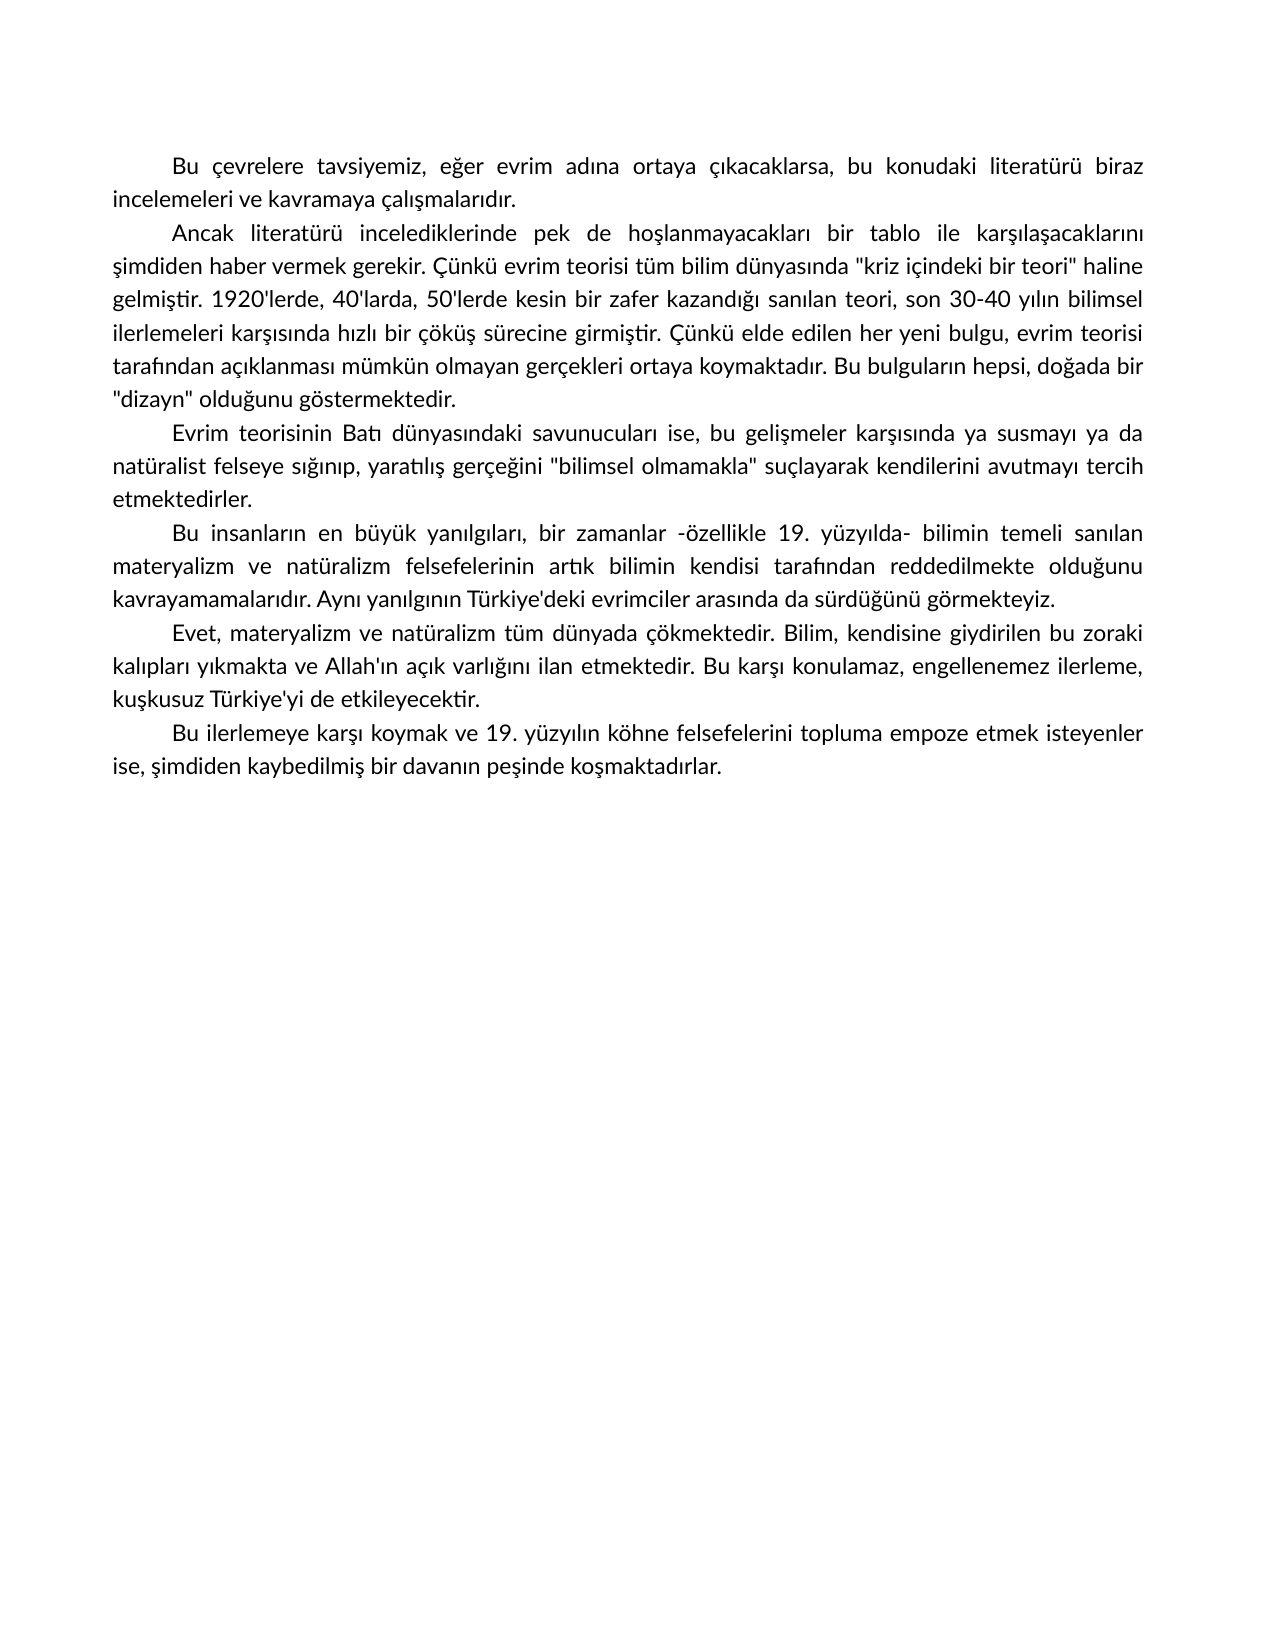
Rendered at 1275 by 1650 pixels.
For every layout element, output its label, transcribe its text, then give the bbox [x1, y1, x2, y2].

text Bu insanların en büyük yanılgıları, bir zamanlar -özellikle 19. yüzyılda- bilimin temeli sanılan materyalizm ve natüralizm felsefelerinin artık bilimin kendisi tarafından reddedilmekte olduğunu kavrayamamalarıdır. Aynı yanılgının Türkiye'deki evrimciler arasında da sürdüğünü görmekteyiz. [112, 514, 1145, 614]
text Ancak literatürü incelediklerinde pek de hoşlanmayacakları bir tablo ile karşılaşacaklarını şimdiden haber vermek gerekir. Çünkü evrim teorisi tüm bilim dünyasında "kriz içindeki bir teori" haline gelmiştir. 1920'lerde, 40'larda, 50'lerde kesin bir zafer kazandığı sanılan teori, son 30-40 yılın bilimsel ilerlemeleri karşısında hızlı bir çöküş sürecine girmiştir. Çünkü elde edilen her yeni bulgu, evrim teorisi tarafından açıklanması mümkün olmayan gerçekleri ortaya koymaktadır. Bu bulguların hepsi, doğada bir "dizayn" olduğunu göstermektedir. [112, 214, 1145, 414]
text Evet, materyalizm ve natüralizm tüm dünyada çökmektedir. Bilim, kendisine giydirilen bu zoraki kalıpları yıkmakta ve Allah'ın açık varlığını ilan etmektedir. Bu karşı konulamaz, engellenemez ilerleme, kuşkusuz Türkiye'yi de etkileyecektir. [112, 614, 1145, 714]
text Evrim teorisinin Batı dünyasındaki savunucuları ise, bu gelişmeler karşısında ya susmayı ya da natüralist felseye sığınıp, yaratılış gerçeğini "bilimsel olmamakla" suçlayarak kendilerini avutmayı tercih etmektedirler. [112, 414, 1145, 514]
text Bu çevrelere tavsiyemiz, eğer evrim adına ortaya çıkacaklarsa, bu konudaki literatürü biraz incelemeleri ve kavramaya çalışmalarıdır. [112, 148, 1145, 214]
text Bu ilerlemeye karşı koymak ve 19. yüzyılın köhne felsefelerini topluma empoze etmek isteyenler ise, şimdiden kaybedilmiş bir davanın peşinde koşmaktadırlar. [112, 714, 1145, 781]
